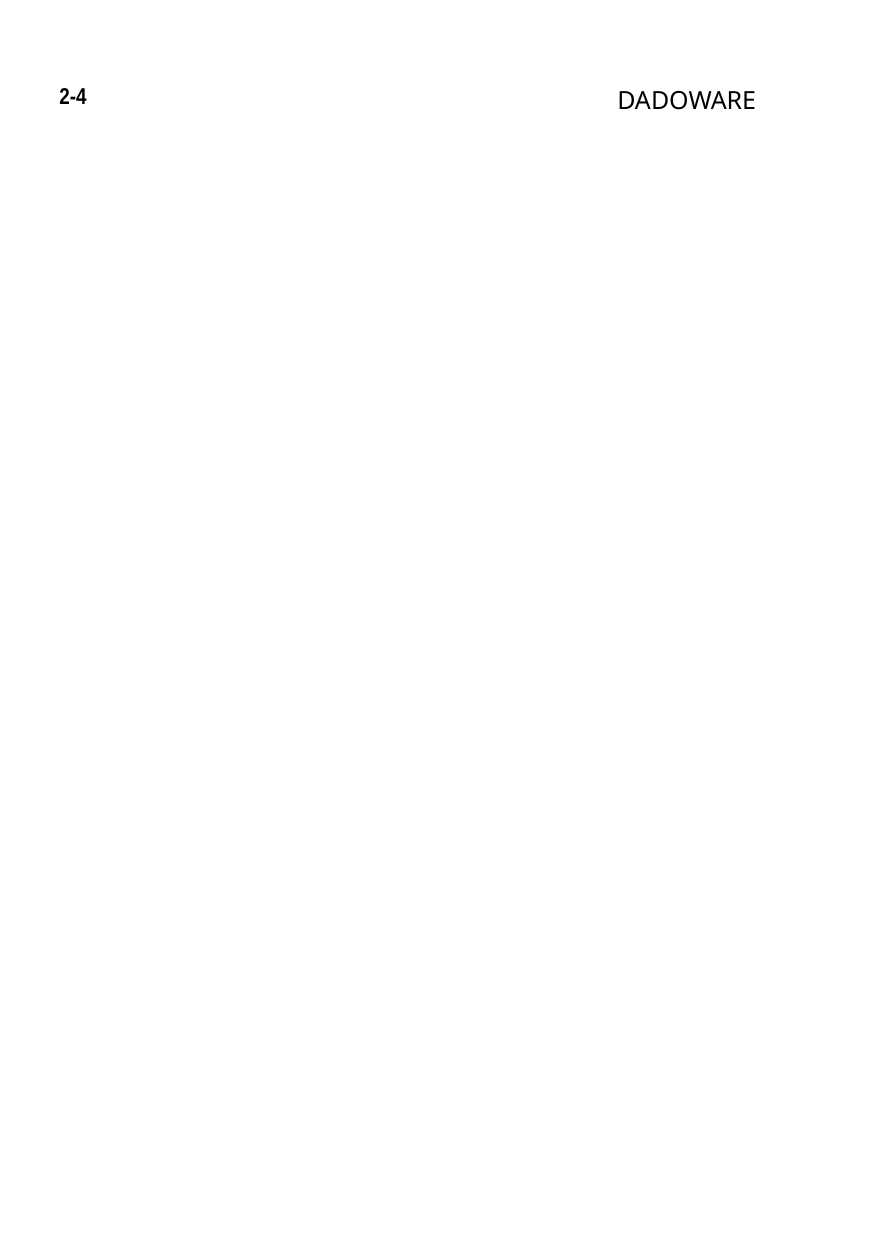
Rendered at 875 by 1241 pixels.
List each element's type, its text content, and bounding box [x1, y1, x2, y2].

text 2-4 [59, 83, 177, 109]
